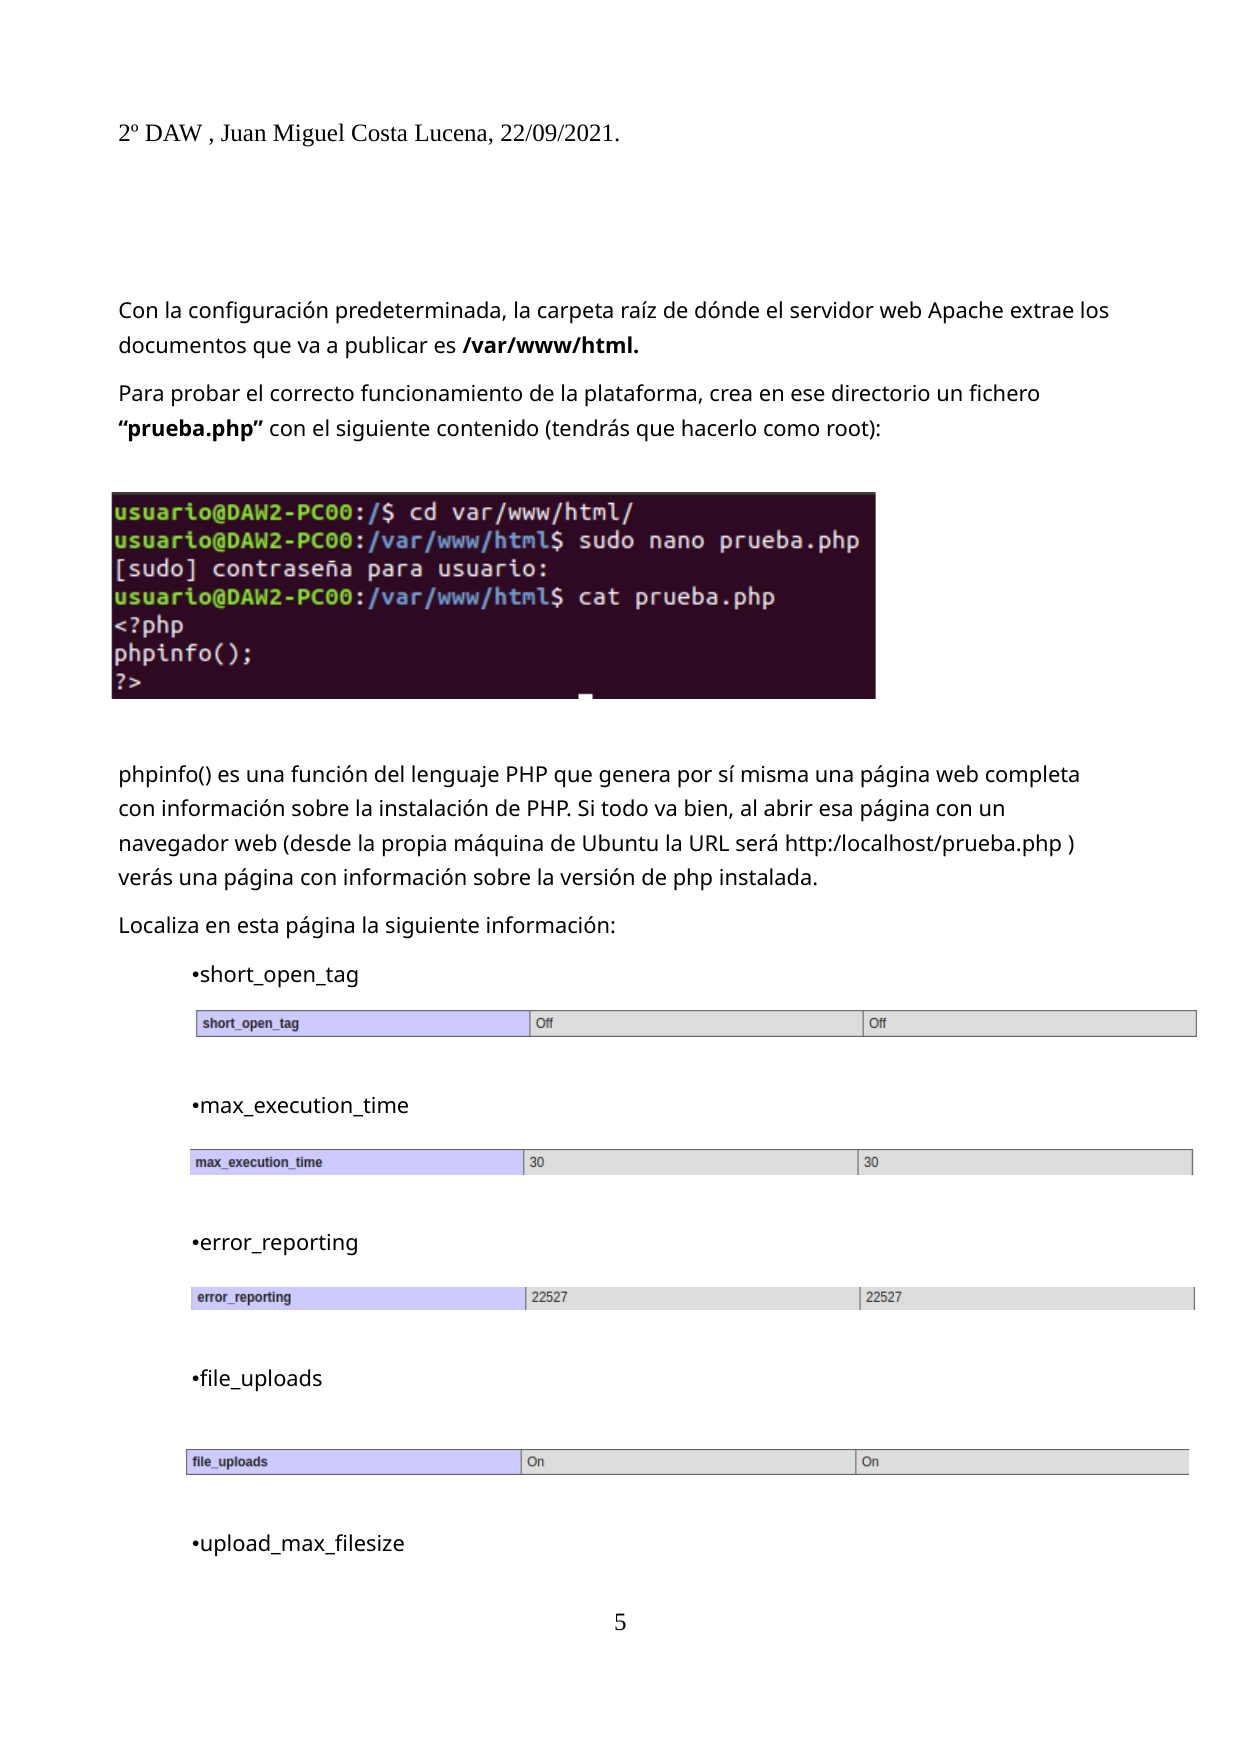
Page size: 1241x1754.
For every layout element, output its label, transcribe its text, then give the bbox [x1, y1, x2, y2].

picture [185, 1449, 1190, 1475]
picture [111, 492, 876, 699]
list max_execution_time [118, 1090, 1122, 1119]
picture [190, 1149, 1194, 1175]
list error_reporting [118, 1227, 1122, 1257]
text Localiza en esta página la siguiente información: [118, 911, 1122, 940]
text Para probar el correcto funcionamiento de la plataforma, crea en ese directorio un fichero “prueba.php” con el siguiente contenido (tendrás que hacerlo como root): [118, 378, 1122, 442]
list file_uploads [118, 1363, 1122, 1392]
list upload_max_filesize [118, 1528, 1122, 1558]
picture [191, 1287, 1196, 1310]
text phpinfo() es una función del lenguaje PHP que genera por sí misma una página web completa con información sobre la instalación de PHP. Si todo va bien, al abrir esa página con un navegador web (desde la propia máquina de Ubuntu la URL será http:/localhost/prueba.php ) verás una página con información sobre la versión de php instalada. [118, 759, 1122, 892]
list short_open_tag [118, 959, 1122, 989]
picture [193, 1010, 1198, 1037]
text Con la configuración predeterminada, la carpeta raíz de dónde el servidor web Apache extrae los documentos que va a publicar es /var/www/html. [118, 296, 1122, 359]
